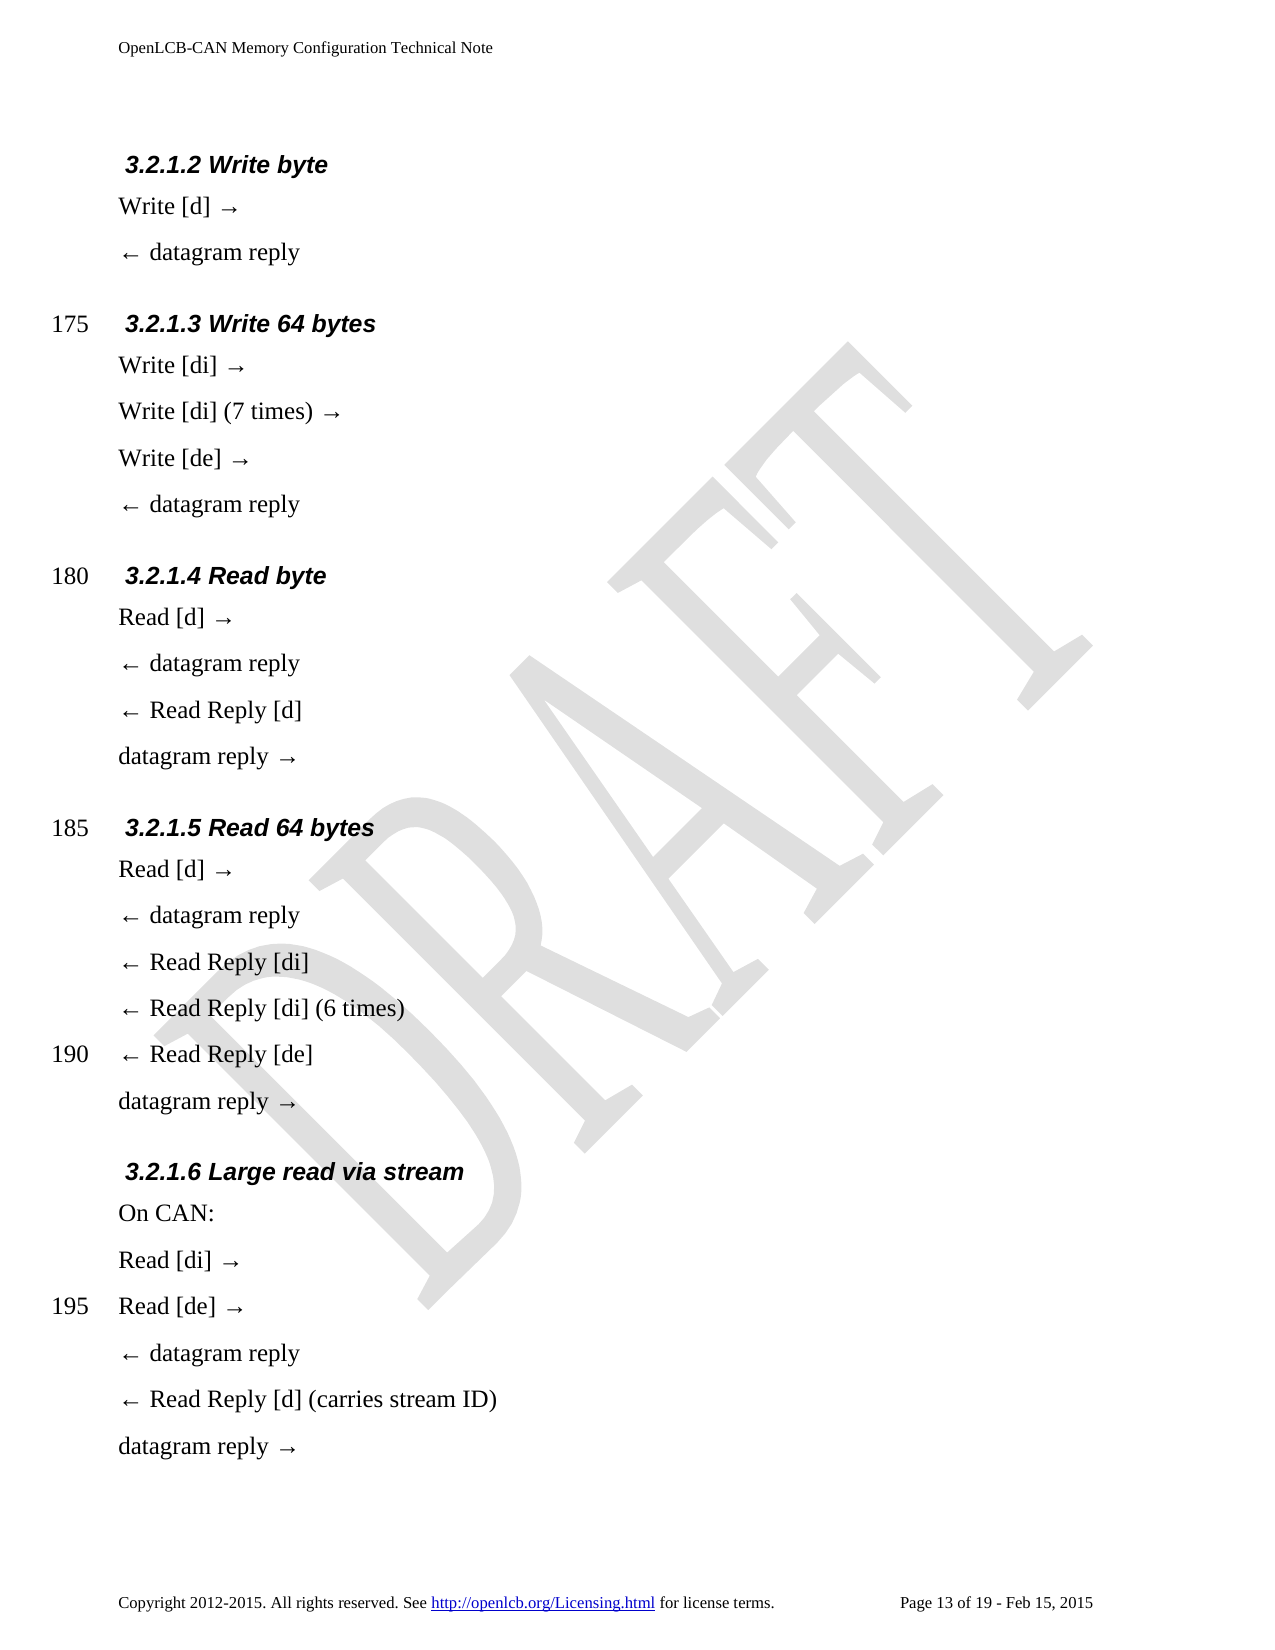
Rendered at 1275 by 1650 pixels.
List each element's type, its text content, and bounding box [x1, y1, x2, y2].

text ← Read Reply [di] [453, 947, 510, 975]
text [847, 443, 1157, 472]
text [853, 648, 1033, 677]
text datagram reply → [118, 741, 574, 770]
subtitle [708, 825, 747, 841]
text ← Read Reply [di] [717, 947, 1157, 975]
text [466, 1245, 1157, 1274]
subtitle Read byte [118, 561, 627, 589]
text ← datagram reply [118, 900, 392, 929]
text ← Read Reply [di] (6 times) [502, 993, 625, 1022]
text ← datagram reply [118, 237, 1157, 266]
text datagram reply → [282, 1086, 461, 1115]
text [590, 695, 783, 723]
text Read [di] → [118, 1245, 427, 1274]
text ← Read Reply [di] (6 times) [212, 993, 372, 1022]
subtitle Large read via stream [353, 1157, 494, 1186]
text ← Read Reply [de] [545, 1039, 1157, 1068]
subtitle Write 64 bytes [118, 309, 1157, 337]
text [406, 900, 515, 929]
text [507, 854, 651, 882]
subtitle Large read via stream [118, 1157, 339, 1186]
text [858, 350, 1157, 379]
text ← Read Reply [di] [310, 947, 438, 975]
text ← datagram reply [118, 648, 737, 677]
text [511, 1198, 1157, 1227]
text [858, 854, 1157, 882]
subtitle [665, 561, 950, 589]
text [768, 489, 879, 518]
subtitle [463, 813, 623, 841]
text ← Read Reply [d] [118, 695, 541, 723]
text Read [d] → [118, 854, 333, 882]
text [844, 741, 1157, 770]
text [574, 741, 644, 770]
text ← Read Reply [di] (6 times) [118, 993, 194, 1022]
text [815, 396, 1157, 425]
text [798, 695, 1157, 723]
subtitle [899, 813, 1157, 841]
text ← Read Reply [de] [439, 1039, 531, 1068]
text ← Read Reply [de] [235, 1039, 421, 1068]
text datagram reply → [479, 1086, 578, 1115]
text [727, 489, 776, 518]
text On CAN: [118, 1198, 380, 1227]
text datagram reply → [118, 1431, 1157, 1459]
text Write [d] → [118, 191, 1157, 220]
text ← datagram reply [118, 1338, 1157, 1367]
text [824, 854, 860, 865]
text [684, 900, 1157, 929]
text datagram reply → [592, 1086, 627, 1099]
text datagram reply → [118, 1086, 268, 1115]
text [366, 854, 491, 882]
text [658, 741, 830, 770]
text Read [de] → [118, 1291, 1157, 1320]
subtitle Large read via stream [518, 1157, 1157, 1186]
text ← Read Reply [di] (6 times) [390, 993, 485, 1022]
text [816, 655, 865, 677]
subtitle [965, 561, 1157, 589]
subtitle Read 64 bytes [118, 813, 375, 841]
text Read [d] → [118, 602, 691, 631]
text [807, 602, 992, 631]
text ← Read Reply [di] [118, 947, 254, 975]
text Write [di] (7 times) → [118, 396, 792, 425]
text [1006, 602, 1157, 631]
subtitle [386, 828, 447, 841]
text ← Read Reply [di] (6 times) [641, 993, 1157, 1022]
subtitle Write byte [118, 150, 1157, 178]
text [394, 1198, 492, 1227]
text datagram reply → [625, 1086, 1157, 1115]
text ← Read Reply [di] [546, 947, 715, 975]
text Write [di] → [118, 350, 838, 379]
text ← datagram reply [118, 489, 699, 518]
text [705, 602, 815, 631]
text [547, 703, 576, 723]
subtitle [764, 813, 882, 841]
text [670, 854, 805, 882]
text Write [de] → [118, 443, 745, 472]
text ← Read Reply [d] (carries stream ID) [118, 1384, 1157, 1413]
text [751, 648, 805, 675]
text [1063, 648, 1157, 677]
text ← Read Reply [de] [118, 1039, 221, 1068]
text [893, 489, 1157, 518]
subtitle [624, 813, 696, 841]
text [759, 443, 833, 472]
text [536, 900, 683, 929]
